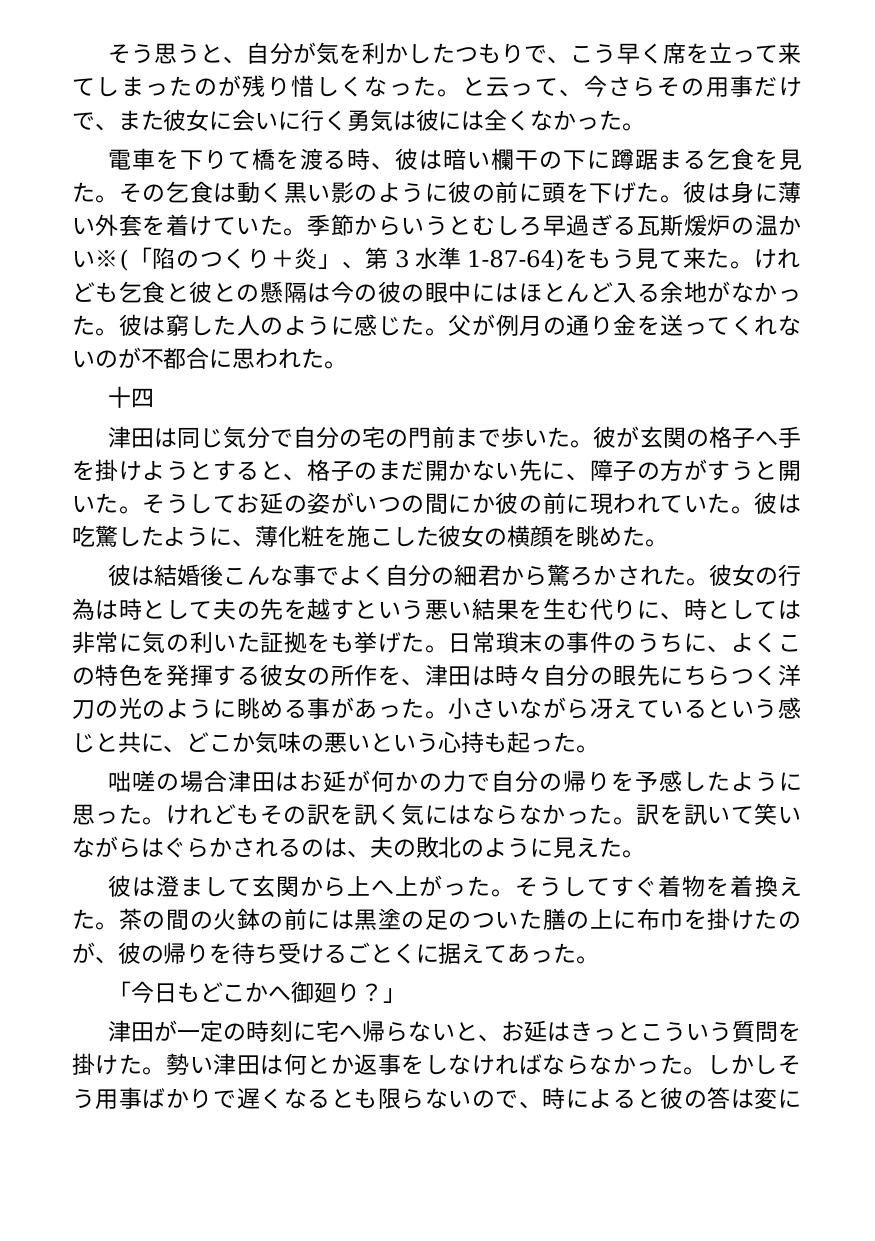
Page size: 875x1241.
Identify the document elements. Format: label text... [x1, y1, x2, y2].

text そう思うと、自分が気を利かしたつもりで、こう早く席を立って来てしまったのが残り惜しくなった。と云って、今さらその用事だけで、また彼女に会いに行く勇気は彼には全くなかった。 [72, 36, 802, 136]
text 津田は同じ気分で自分の宅の門前まで歩いた。彼が玄関の格子へ手を掛けようとすると、格子のまだ開かない先に、障子の方がすうと開いた。そうしてお延の姿がいつの間にか彼の前に現われていた。彼は吃驚したように、薄化粧を施こした彼女の横顔を眺めた。 [72, 419, 802, 552]
text 彼は澄まして玄関から上へ上がった。そうしてすぐ着物を着換えた。茶の間の火鉢の前には黒塗の足のついた膳の上に布巾を掛けたのが、彼の帰りを待ち受けるごとくに据えてあった。 [72, 869, 802, 969]
text 咄嗟の場合津田はお延が何かの力で自分の帰りを予感したように思った。けれどもその訳を訊く気にはならなかった。訳を訊いて笑いながらはぐらかされるのは、夫の敗北のように見えた。 [72, 763, 802, 863]
text 彼は結婚後こんな事でよく自分の細君から驚ろかされた。彼女の行為は時として夫の先を越すという悪い結果を生む代りに、時としては非常に気の利いた証拠をも挙げた。日常瑣末の事件のうちに、よくこの特色を発揮する彼女の所作を、津田は時々自分の眼先にちらつく洋刀の光のように眺める事があった。小さいながら冴えているという感じと共に、どこか気味の悪いという心持も起った。 [72, 558, 802, 758]
text 「今日もどこかへ御廻り？」 [72, 975, 802, 1008]
text 津田が一定の時刻に宅へ帰らないと、お延はきっとこういう質問を掛けた。勢い津田は何とか返事をしなければならなかった。しかしそう用事ばかりで遅くなるとも限らないので、時によると彼の答は変に [72, 1014, 802, 1114]
text 十四 [72, 380, 802, 413]
text 電車を下りて橋を渡る時、彼は暗い欄干の下に蹲踞まる乞食を見た。その乞食は動く黒い影のように彼の前に頭を下げた。彼は身に薄い外套を着けていた。季節からいうとむしろ早過ぎる瓦斯煖炉の温かい※(「陷のつくり＋炎」、第3水準1-87-64)をもう見て来た。けれども乞食と彼との懸隔は今の彼の眼中にはほとんど入る余地がなかった。彼は窮した人のように感じた。父が例月の通り金を送ってくれないのが不都合に思われた。 [72, 142, 802, 374]
